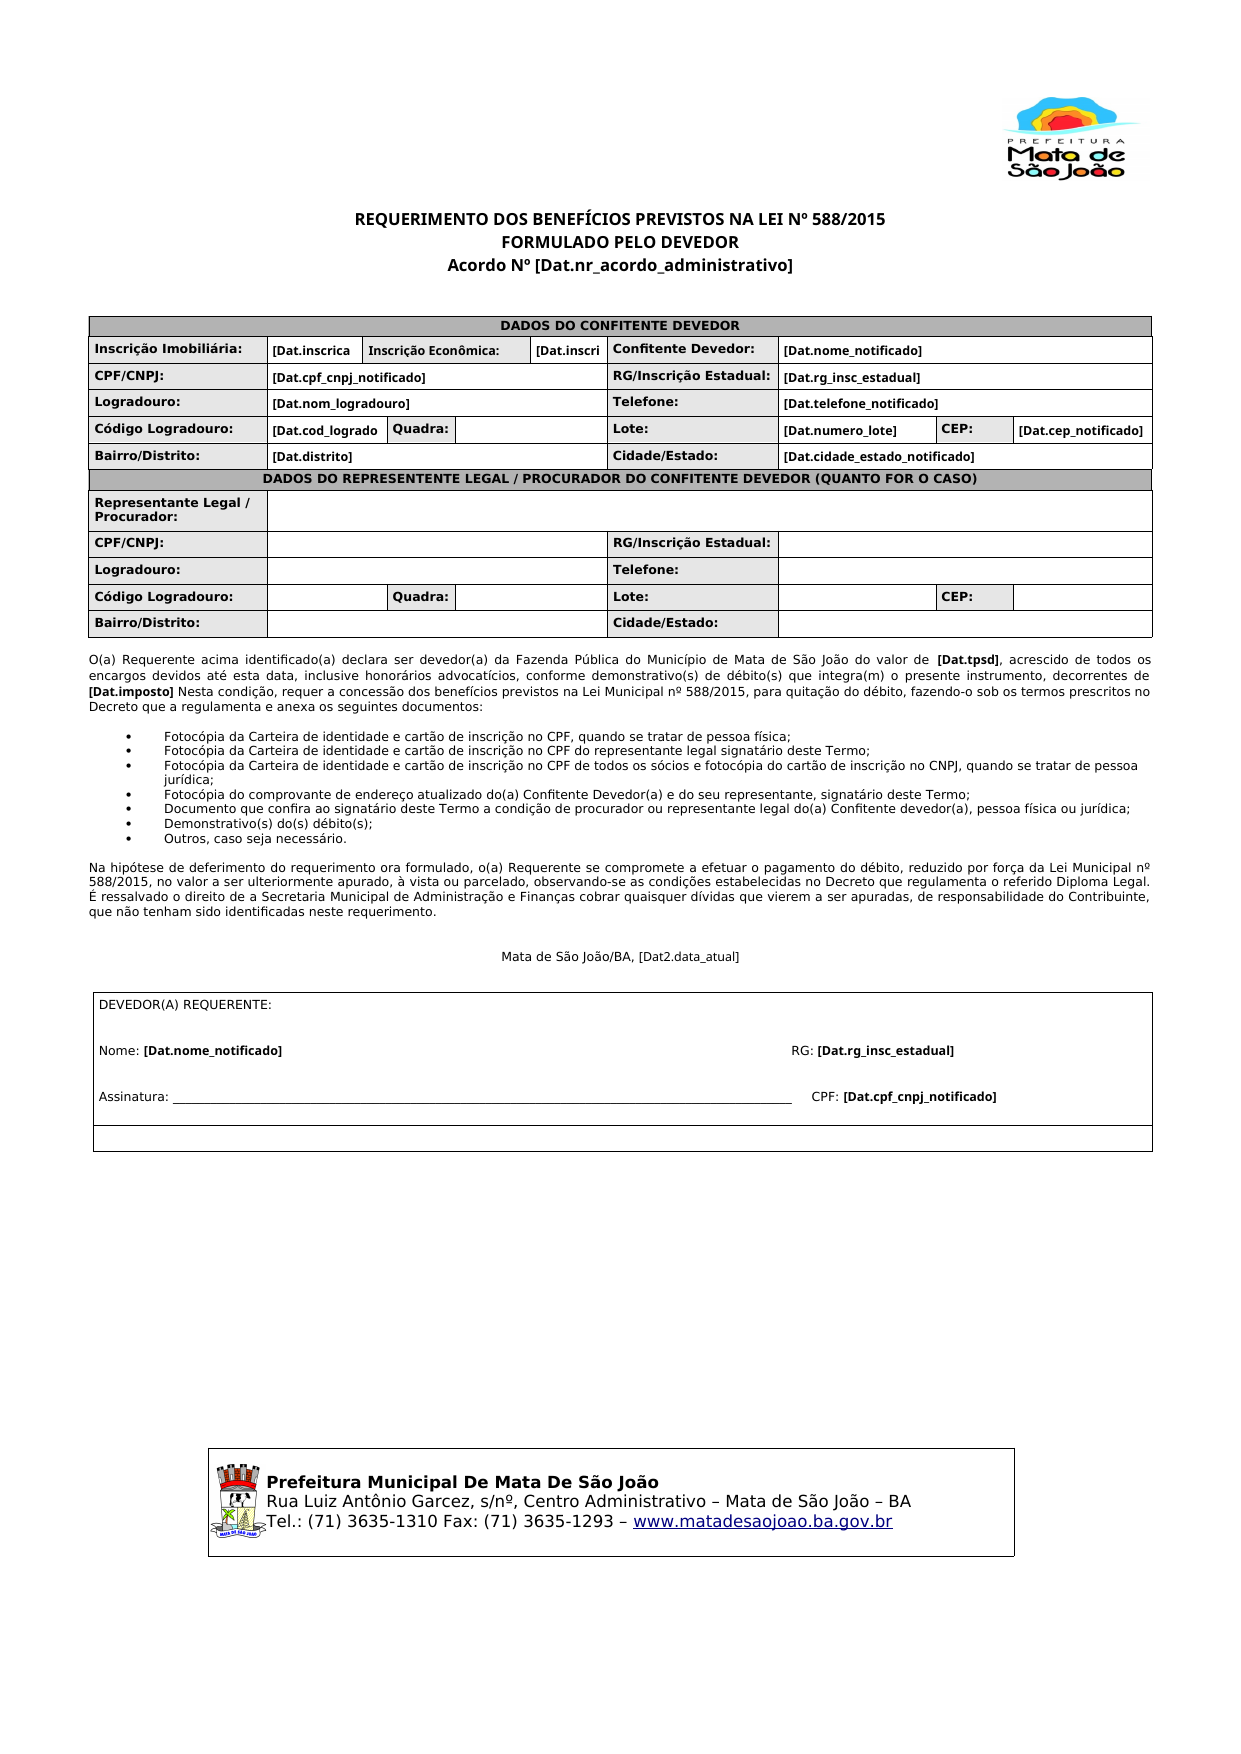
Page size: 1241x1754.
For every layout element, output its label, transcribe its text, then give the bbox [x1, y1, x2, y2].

table_cell Cidade/Estado: [608, 611, 778, 637]
table_header [Dat.inscricao_economica] [531, 337, 607, 363]
table_cell [779, 585, 936, 610]
list Fotocópia da Carteira de identidade e cartão de inscrição no CPF de todos os sócios e fotocópia do cartão de inscrição no CNPJ, quando se tratar de pessoa jurídica; [126, 758, 1152, 788]
table_cell [Dat.numero_lote] [779, 417, 936, 442]
table_cell [Dat.telefone_notificado] [779, 390, 1152, 416]
text Na hipótese de deferimento do requerimento ora formulado, o(a) Requerente se compromete a efetuar o pagamento do débito, reduzido por força da Lei Municipal nº 588/2015, no valor a ser ulteriormente apurado, à vista ou parcelado, observando-se as condições estabelecidas no Decreto que regulamenta o referido Diploma Legal. É ressalvado o direito de a Secretaria Municipal de Administração e Finanças cobrar quaisquer dívidas que vierem a ser apuradas, de responsabilidade do Contribuinte, que não tenham sido identificadas neste requerimento. [88, 861, 1152, 919]
list Fotocópia da Carteira de identidade e cartão de inscrição no CPF, quando se tratar de pessoa física; [126, 729, 1152, 744]
table_header Prefeitura Municipal De Mata De São João Rua Luiz Antônio Garcez, s/nº, Centro Administrativo – Mata de São João – BA Tel.: (71) 3635-1310 Fax: (71) 3635-1293 – www.matadesaojoao.ba.gov.br [209, 1449, 1014, 1537]
table_cell [268, 558, 607, 584]
table_header Inscrição Imobiliária: [89, 337, 267, 363]
text DADOS DO CONFITENTE DEVEDOR [90, 317, 1151, 336]
text DADOS DO REPRESENTENTE LEGAL / PROCURADOR DO CONFITENTE DEVEDOR (QUANTO FOR O CASO) [90, 470, 1151, 490]
table_cell [Dat.cod_logradouro] [268, 417, 387, 442]
table_cell Lote: [608, 417, 778, 442]
table_cell RG/Inscrição Estadual: [608, 364, 778, 389]
table_header Representante Legal / Procurador: [89, 491, 267, 531]
table_cell CEP: [937, 417, 1013, 442]
table_cell [94, 1126, 1152, 1151]
table_cell Quadra: [388, 417, 455, 442]
list Fotocópia do comprovante de endereço atualizado do(a) Confitente Devedor(a) e do seu representante, signatário deste Termo; [126, 788, 1152, 802]
picture [210, 1464, 267, 1538]
table_cell Bairro/Distrito: [89, 611, 267, 637]
table_cell [Dat.cep_notificado] [1014, 417, 1152, 442]
table_cell CPF/CNPJ: [89, 532, 267, 557]
table_cell CPF/CNPJ: [89, 364, 267, 389]
table_cell Bairro/Distrito: [89, 444, 267, 469]
table_cell [1014, 585, 1152, 610]
list Outros, caso seja necessário. [126, 831, 1152, 846]
table_header DEVEDOR(A) REQUERENTE: Nome: [Dat.nome_notificado] RG: [Dat.rg_insc_estadual] Assinatura: ___________________________________________________________________________________________________ CPF: [Dat.cpf_cnpj_notificado] [94, 993, 1152, 1125]
text Mata de São João/BA, [Dat2.data_atual] [88, 948, 1152, 965]
list Fotocópia da Carteira de identidade e cartão de inscrição no CPF do representante legal signatário deste Termo; [126, 744, 1152, 758]
table_cell [Dat.numero_quadra] [456, 417, 607, 442]
table_cell [456, 585, 607, 610]
text FORMULADO PELO DEVEDOR [88, 230, 1152, 253]
text O(a) Requerente acima identificado(a) declara ser devedor(a) da Fazenda Pública do Município de Mata de São João do valor de [Dat.tpsd], acrescido de todos os encargos devidos até esta data, inclusive honorários advocatícios, conforme demonstrativo(s) de débito(s) que integra(m) o presente instrumento, decorrentes de [Dat.imposto] Nesta condição, requer a concessão dos benefícios previstos na Lei Municipal nº 588/2015, para quitação do débito, fazendo-o sob os termos prescritos no Decreto que a regulamenta e anexa os seguintes documentos: [88, 651, 1152, 715]
table_cell Logradouro: [89, 390, 267, 416]
table_header [Dat.inscricao_municipal] [268, 337, 362, 363]
table_cell CEP: [937, 585, 1013, 610]
table_cell [Dat.rg_insc_estadual] [779, 364, 1152, 389]
table_cell Cidade/Estado: [608, 444, 778, 469]
table_cell [Dat.nom_logradouro] [268, 390, 607, 416]
table_cell Lote: [608, 585, 778, 610]
table_cell [Dat.distrito] [268, 444, 607, 469]
list Demonstrativo(s) do(s) débito(s); [126, 817, 1152, 831]
table_cell [Dat.cidade_estado_notificado] [779, 444, 1152, 469]
table_cell Logradouro: [89, 558, 267, 584]
table_cell Código Logradouro: [89, 417, 267, 442]
table_cell [779, 611, 1152, 637]
table_header Inscrição Econômica: [363, 337, 530, 363]
table_cell [268, 611, 607, 637]
picture [1002, 97, 1151, 181]
table_cell RG/Inscrição Estadual: [608, 532, 778, 557]
table_cell [268, 585, 387, 610]
table_header Confitente Devedor: [608, 337, 778, 363]
table_header [268, 491, 1152, 531]
table_cell Quadra: [388, 585, 455, 610]
text Acordo Nº [Dat.nr_acordo_administrativo] [88, 253, 1152, 276]
text REQUERIMENTO DOS BENEFÍCIOS PREVISTOS NA LEI Nº 588/2015 [88, 208, 1152, 230]
table_header [209, 1538, 1014, 1556]
table_header [Dat.nome_notificado] [779, 337, 1152, 363]
table_cell Código Logradouro: [89, 585, 267, 610]
table_cell [268, 532, 607, 557]
table_cell [Dat.cpf_cnpj_notificado] [268, 364, 607, 389]
list Documento que confira ao signatário deste Termo a condição de procurador ou representante legal do(a) Confitente devedor(a), pessoa física ou jurídica; [126, 802, 1152, 817]
table_cell Telefone: [608, 390, 778, 416]
table_cell [779, 558, 1152, 584]
table_cell [779, 532, 1152, 557]
table_cell Telefone: [608, 558, 778, 584]
